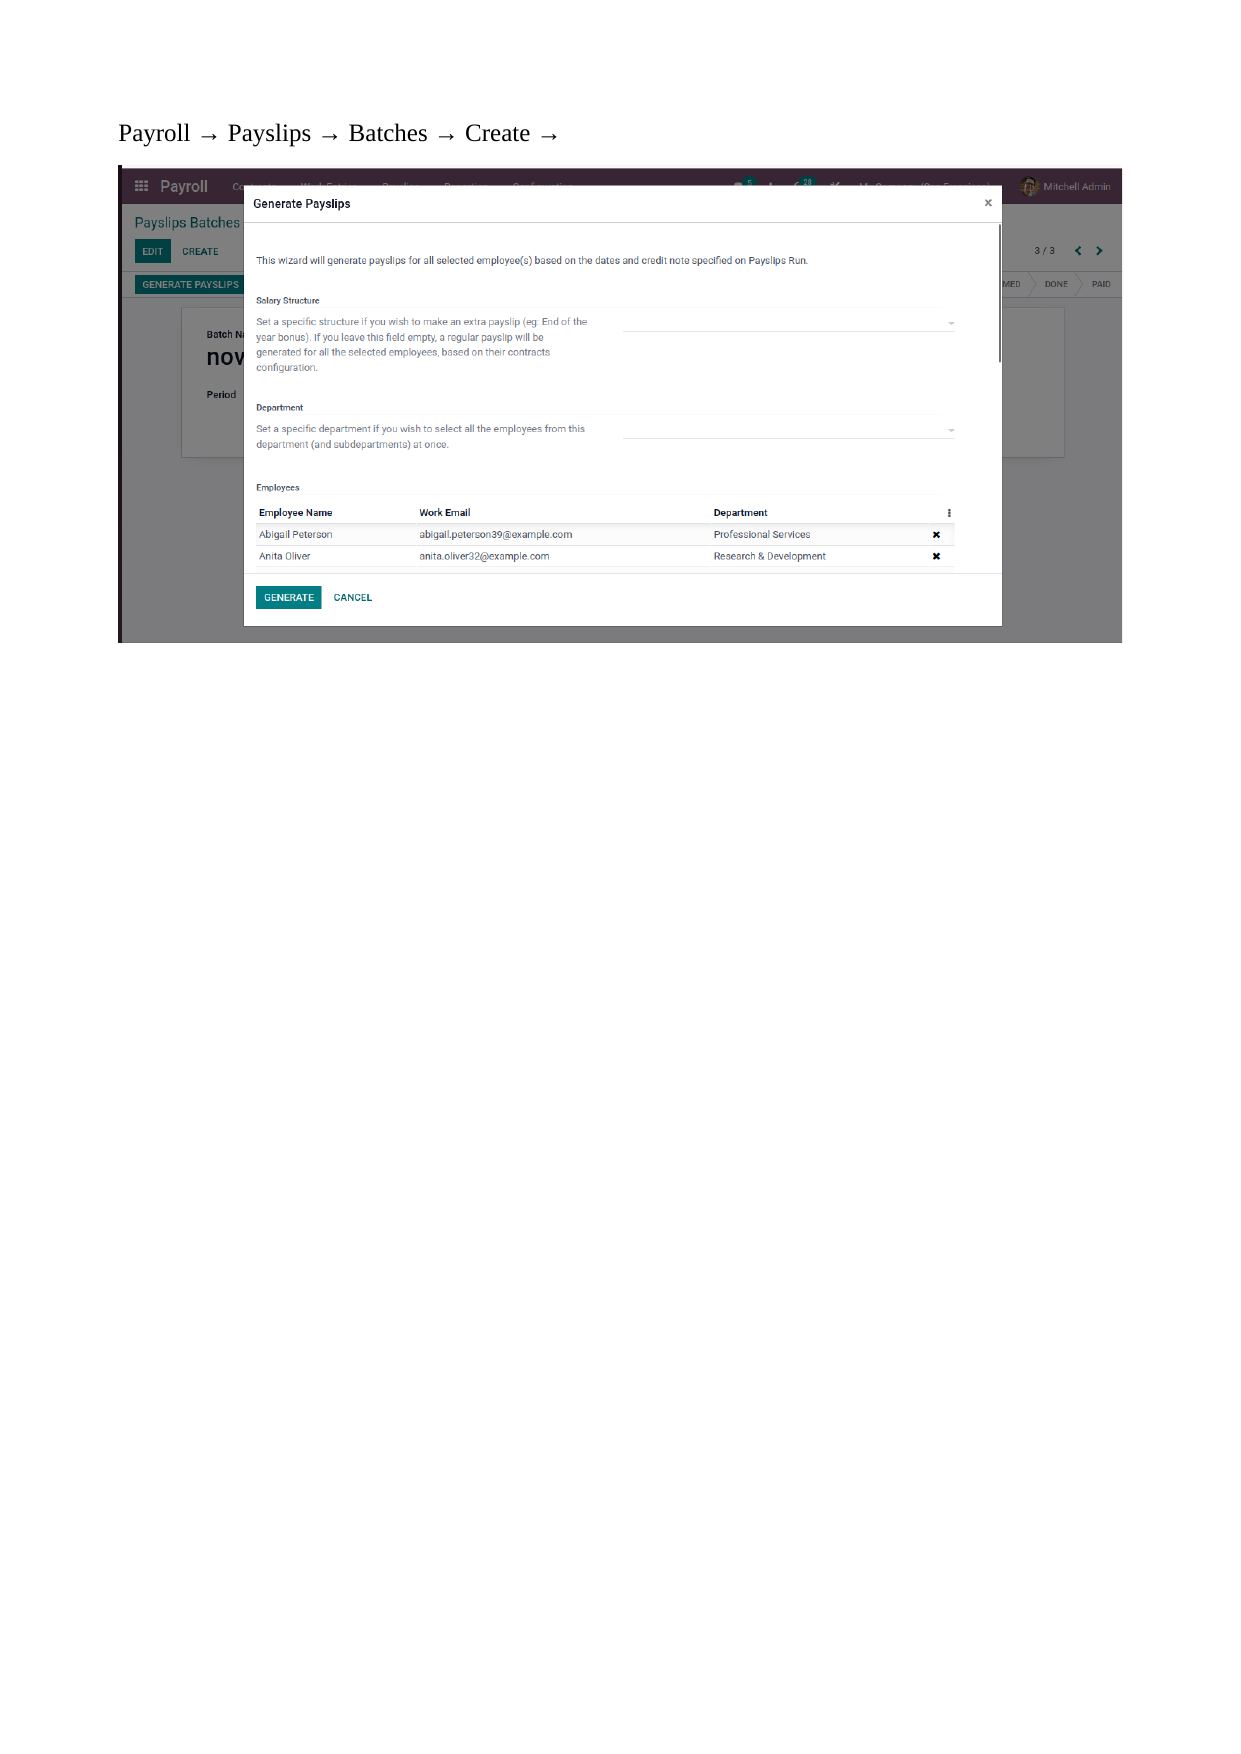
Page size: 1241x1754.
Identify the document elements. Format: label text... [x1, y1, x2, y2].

text Payroll → Payslips → Batches → Create → [118, 118, 1122, 147]
picture [118, 165, 1123, 643]
